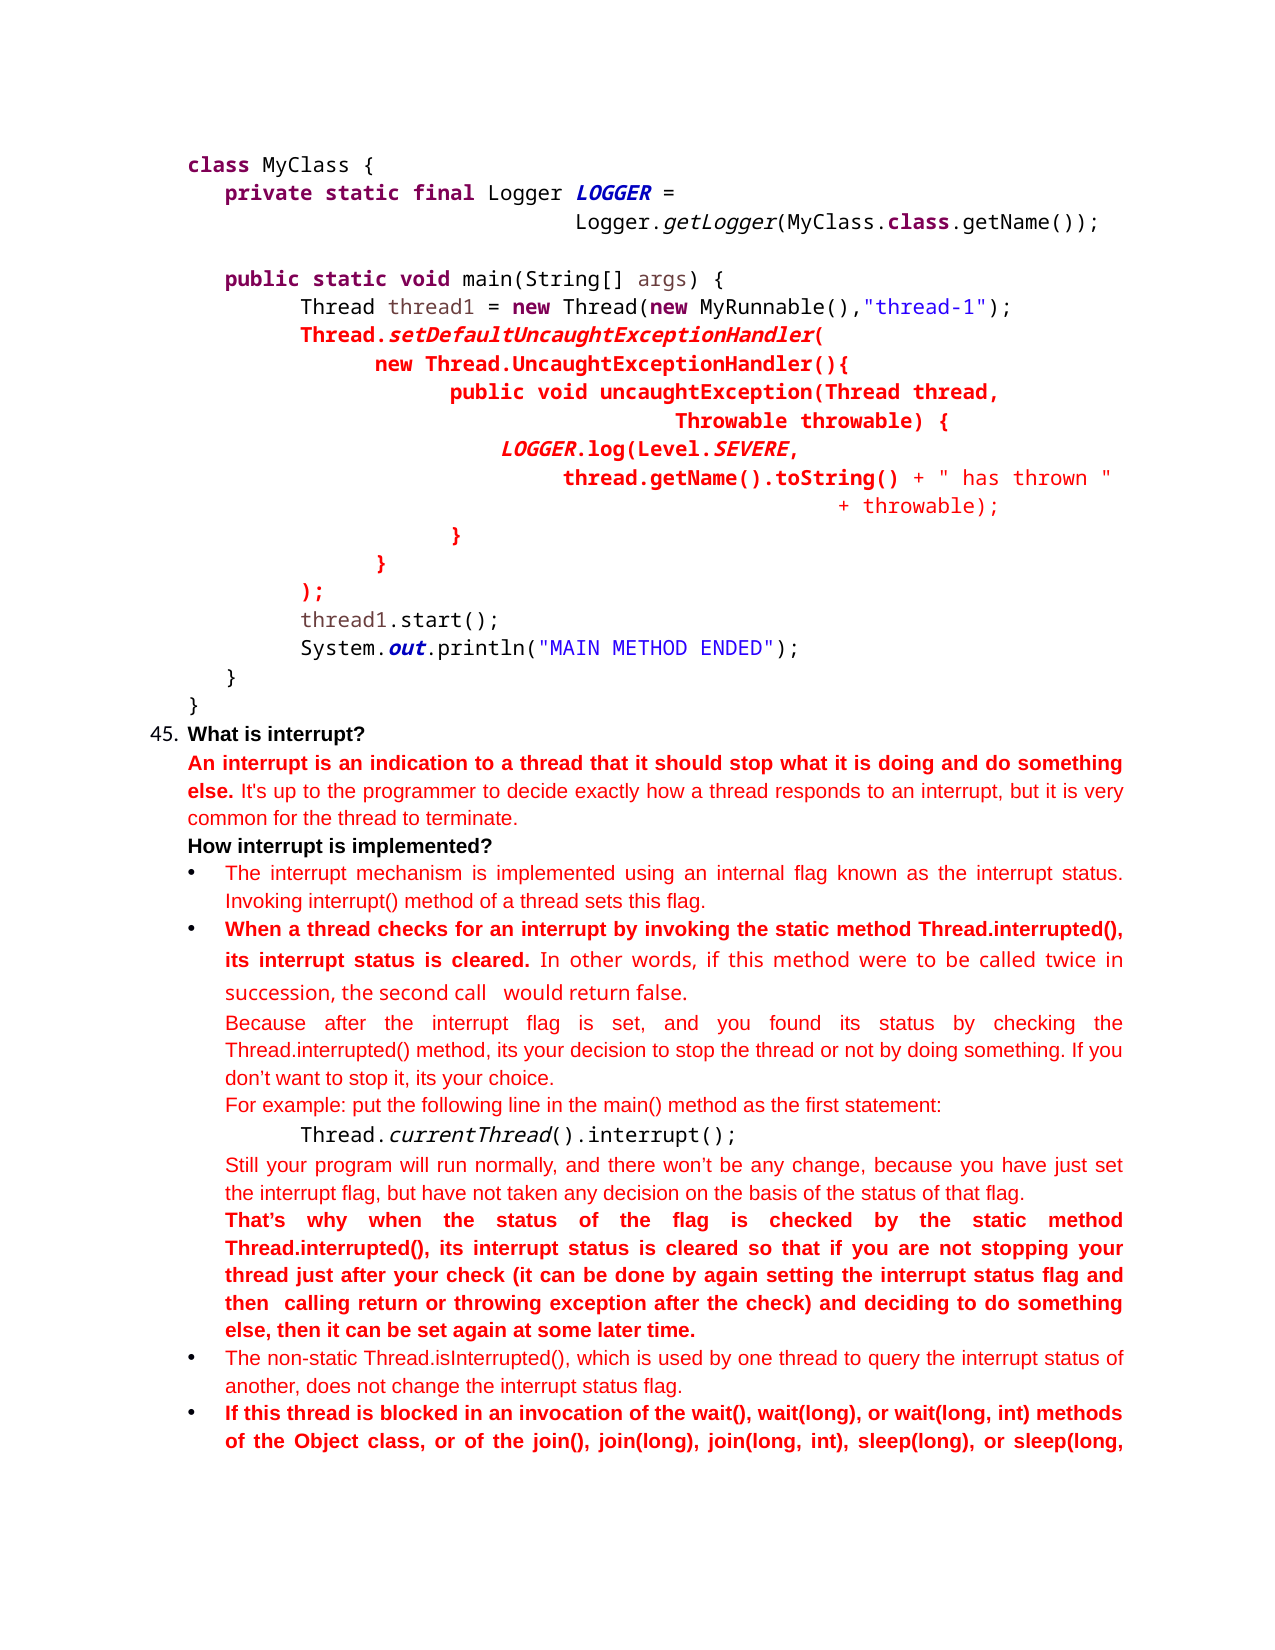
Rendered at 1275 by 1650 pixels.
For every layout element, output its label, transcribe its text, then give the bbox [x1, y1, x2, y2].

list Thread.setDefaultUncaughtExceptionHandler( [150, 321, 1125, 349]
list + throwable); [150, 491, 1125, 520]
list thread.getName().toString() + " has thrown " [150, 463, 1125, 491]
list Thread.currentThread().interrupt(); [187, 1120, 1125, 1149]
list Logger.getLogger(MyClass.class.getName()); [150, 207, 1125, 235]
list The interrupt mechanism is implemented using an internal flag known as the interrupt status. Invoking interrupt() method of a thread sets this flag. [187, 861, 1125, 913]
list When a thread checks for an interrupt by invoking the static method Thread.interrupted(), its interrupt status is cleared. In other words, if this method were to be called twice in succession, the second call would return false. [187, 916, 1125, 1006]
list } [150, 520, 1125, 548]
list How interrupt is implemented? [150, 833, 1125, 857]
list What is interrupt? [150, 719, 1125, 747]
list } [150, 662, 1125, 690]
list private static final Logger LOGGER = [150, 178, 1125, 207]
list Thread thread1 = new Thread(new MyRunnable(),"thread-1"); [150, 292, 1125, 321]
list System.out.println("MAIN METHOD ENDED"); [150, 633, 1125, 662]
list LOGGER.log(Level.SEVERE, [150, 434, 1125, 463]
list That’s why when the status of the flag is checked by the static method Thread.interrupted(), its interrupt status is cleared so that if you are not stopping your thread just after your check (it can be done by again setting the interrupt status flag and then calling return or throwing exception after the check) and deciding to do something else, then it can be set again at some later time. [187, 1208, 1125, 1342]
list ); [150, 577, 1125, 605]
list An interrupt is an indication to a thread that it should stop what it is doing and do something else. It's up to the programmer to decide exactly how a thread responds to an interrupt, but it is very common for the thread to terminate. [150, 751, 1125, 830]
list The non-static Thread.isInterrupted(), which is used by one thread to query the interrupt status of another, does not change the interrupt status flag. [187, 1345, 1125, 1397]
list } [150, 690, 1125, 719]
list thread1.start(); [150, 605, 1125, 633]
list class MyClass { [150, 150, 1125, 178]
list Throwable throwable) { [150, 406, 1125, 434]
list } [150, 548, 1125, 577]
list public void uncaughtException(Thread thread, [150, 377, 1125, 406]
list Because after the interrupt flag is set, and you found its status by checking the Thread.interrupted() method, its your decision to stop the thread or not by doing something. If you don’t want to stop it, its your choice. [187, 1010, 1125, 1089]
list public static void main(String[] args) { [150, 264, 1125, 292]
list If this thread is blocked in an invocation of the wait(), wait(long), or wait(long, int) methods of the Object class, or of the join(), join(long), join(long, int), sleep(long), or sleep(long, [187, 1401, 1125, 1453]
list Still your program will run normally, and there won’t be any change, because you have just set the interrupt flag, but have not taken any decision on the basis of the status of that flag. [187, 1153, 1125, 1204]
list new Thread.UncaughtExceptionHandler(){ [150, 349, 1125, 377]
list For example: put the following line in the main() method as the first statement: [187, 1093, 1125, 1117]
